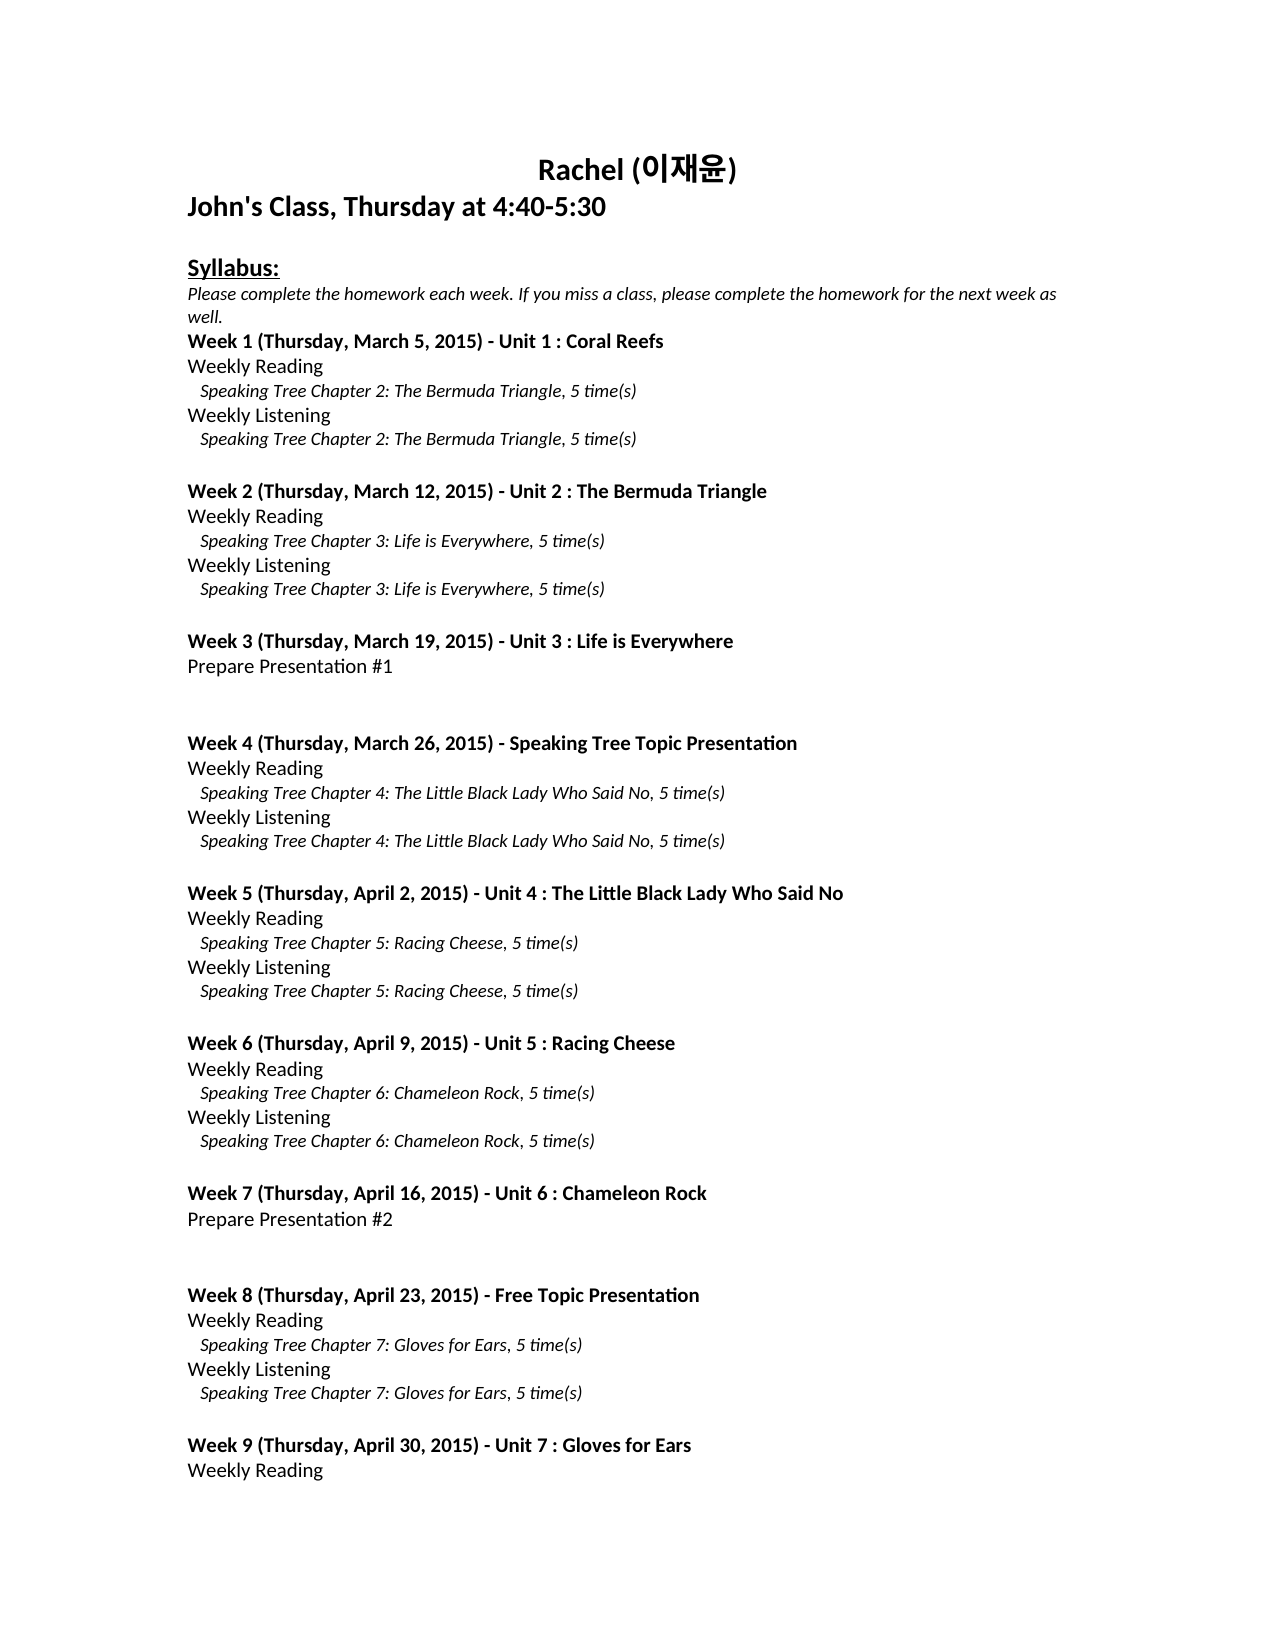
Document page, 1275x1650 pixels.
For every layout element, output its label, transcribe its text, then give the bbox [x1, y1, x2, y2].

text John's Class, Thursday at 4:40-5:30 [187, 188, 1087, 252]
text Rachel (이재윤) [187, 150, 1087, 188]
text Syllabus: Please complete the homework each week. If you miss a class, please complete the homework for the next week as well. Week 1 (Thursday, March 5, 2015) - Unit 1 : Coral Reefs Weekly Reading Speaking Tree Chapter 2: The Bermuda Triangle, 5 time(s) Weekly Listening Speaking Tree Chapter 2: The Bermuda Triangle, 5 time(s) Week 2 (Thursday, March 12, 2015) - Unit 2 : The Bermuda Triangle Weekly Reading Speaking Tree Chapter 3: Life is Everywhere, 5 time(s) Weekly Listening Speaking Tree Chapter 3: Life is Everywhere, 5 time(s) Week 3 (Thursday, March 19, 2015) - Unit 3 : Life is Everywhere Prepare Presentation #1 Week 4 (Thursday, March 26, 2015) - Speaking Tree Topic Presentation Weekly Reading Speaking Tree Chapter 4: The Little Black Lady Who Said No, 5 time(s) Weekly Listening Speaking Tree Chapter 4: The Little Black Lady Who Said No, 5 time(s) Week 5 (Thursday, April 2, 2015) - Unit 4 : The Little Black Lady Who Said No Weekly Reading Speaking Tree Chapter 5: Racing Cheese, 5 time(s) Weekly Listening Speaking Tree Chapter 5: Racing Cheese, 5 time(s) Week 6 (Thursday, April 9, 2015) - Unit 5 : Racing Cheese Weekly Reading Speaking Tree Chapter 6: Chameleon Rock, 5 time(s) Weekly Listening Speaking Tree Chapter 6: Chameleon Rock, 5 time(s) Week 7 (Thursday, April 16, 2015) - Unit 6 : Chameleon Rock Prepare Presentation #2 Week 8 (Thursday, April 23, 2015) - Free Topic Presentation Weekly Reading Speaking Tree Chapter 7: Gloves for Ears, 5 time(s) Weekly Listening Speaking Tree Chapter 7: Gloves for Ears, 5 time(s) Week 9 (Thursday, April 30, 2015) - Unit 7 : Gloves for Ears Weekly Reading [187, 252, 1087, 1483]
